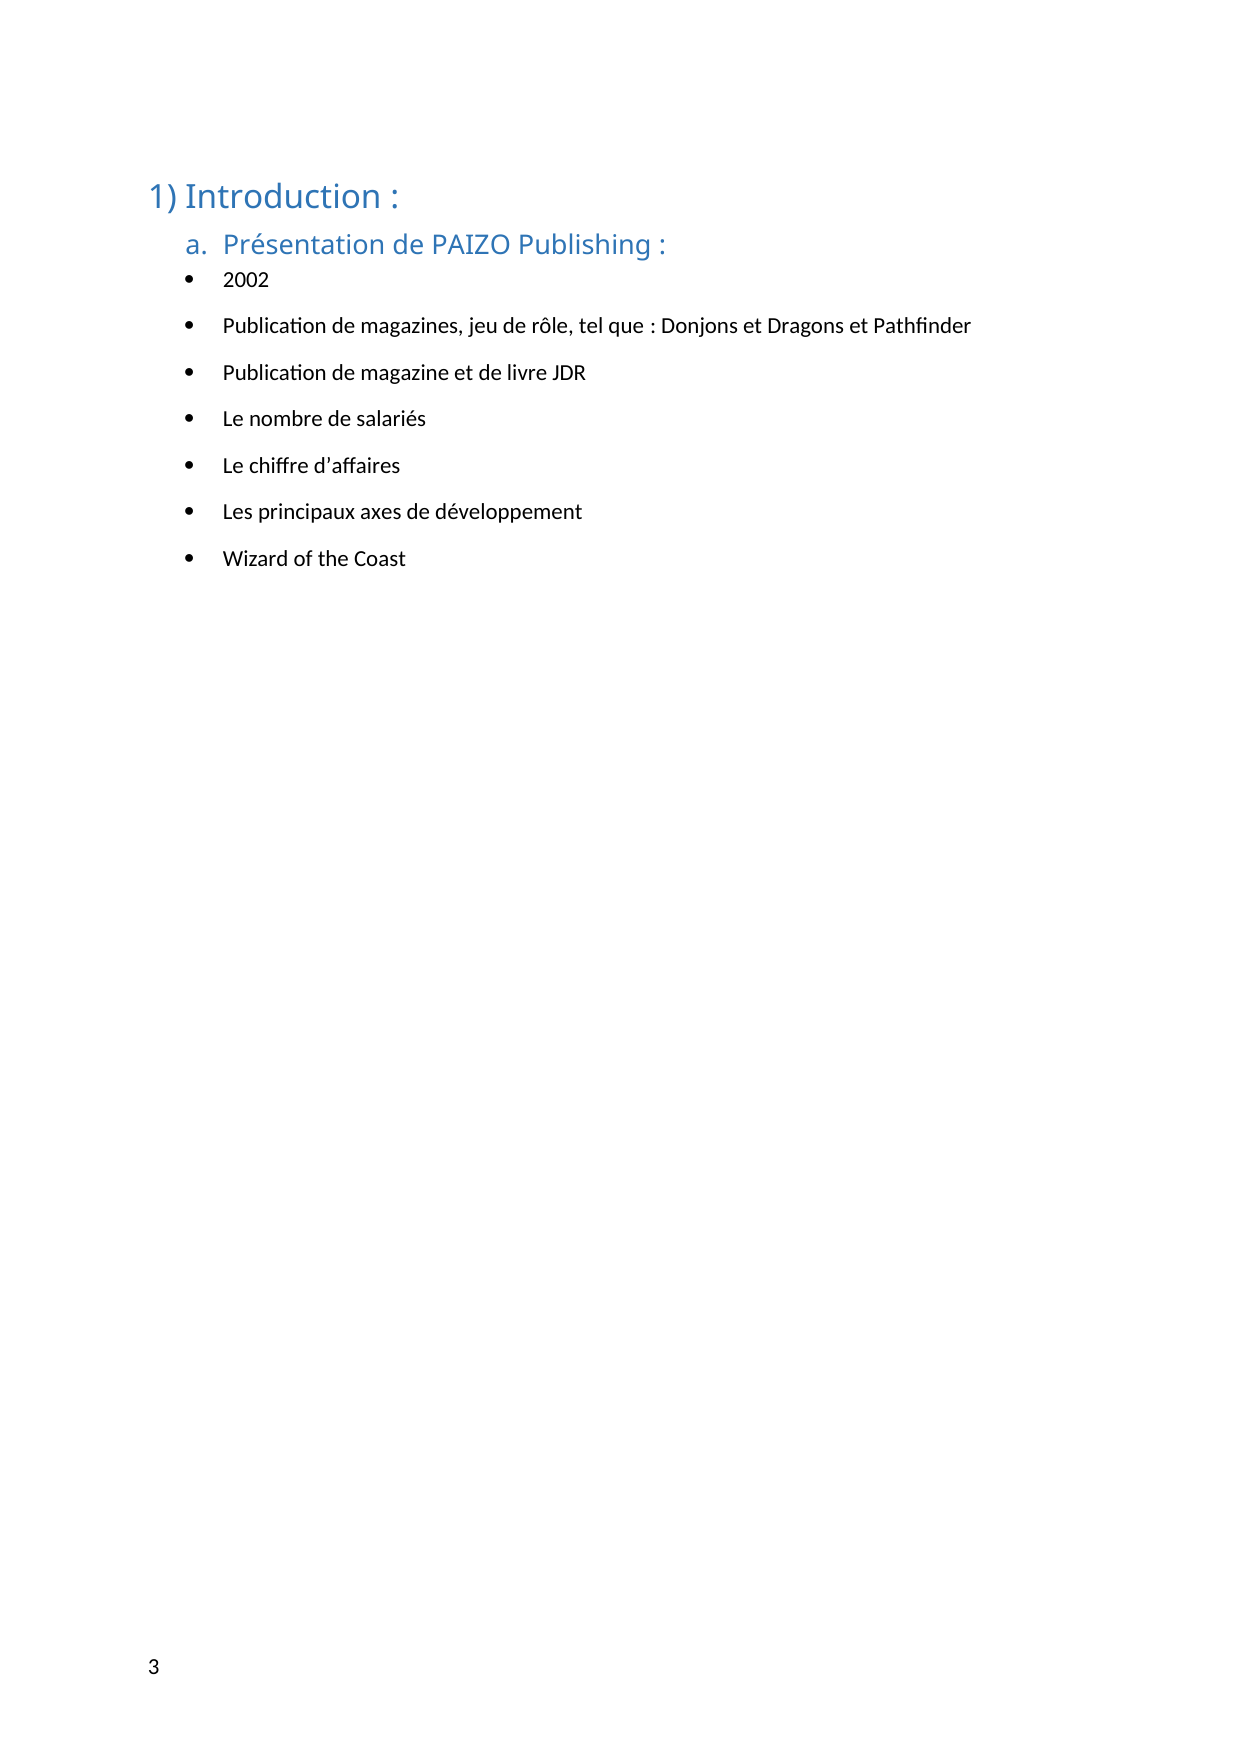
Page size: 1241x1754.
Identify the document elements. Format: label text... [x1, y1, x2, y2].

list Publication de magazines, jeu de rôle, tel que : Donjons et Dragons et Pathfinder [185, 311, 1093, 339]
list Wizard of the Coast [185, 544, 1093, 572]
list 2002 [185, 265, 1093, 293]
list Les principaux axes de développement [185, 497, 1093, 526]
list Le chiffre d’affaires [185, 451, 1093, 479]
subtitle Introduction : [148, 173, 1093, 218]
list Le nombre de salariés [185, 404, 1093, 432]
list Publication de magazine et de livre JDR [185, 358, 1093, 386]
subtitle Présentation de PAIZO Publishing : [185, 225, 1093, 262]
